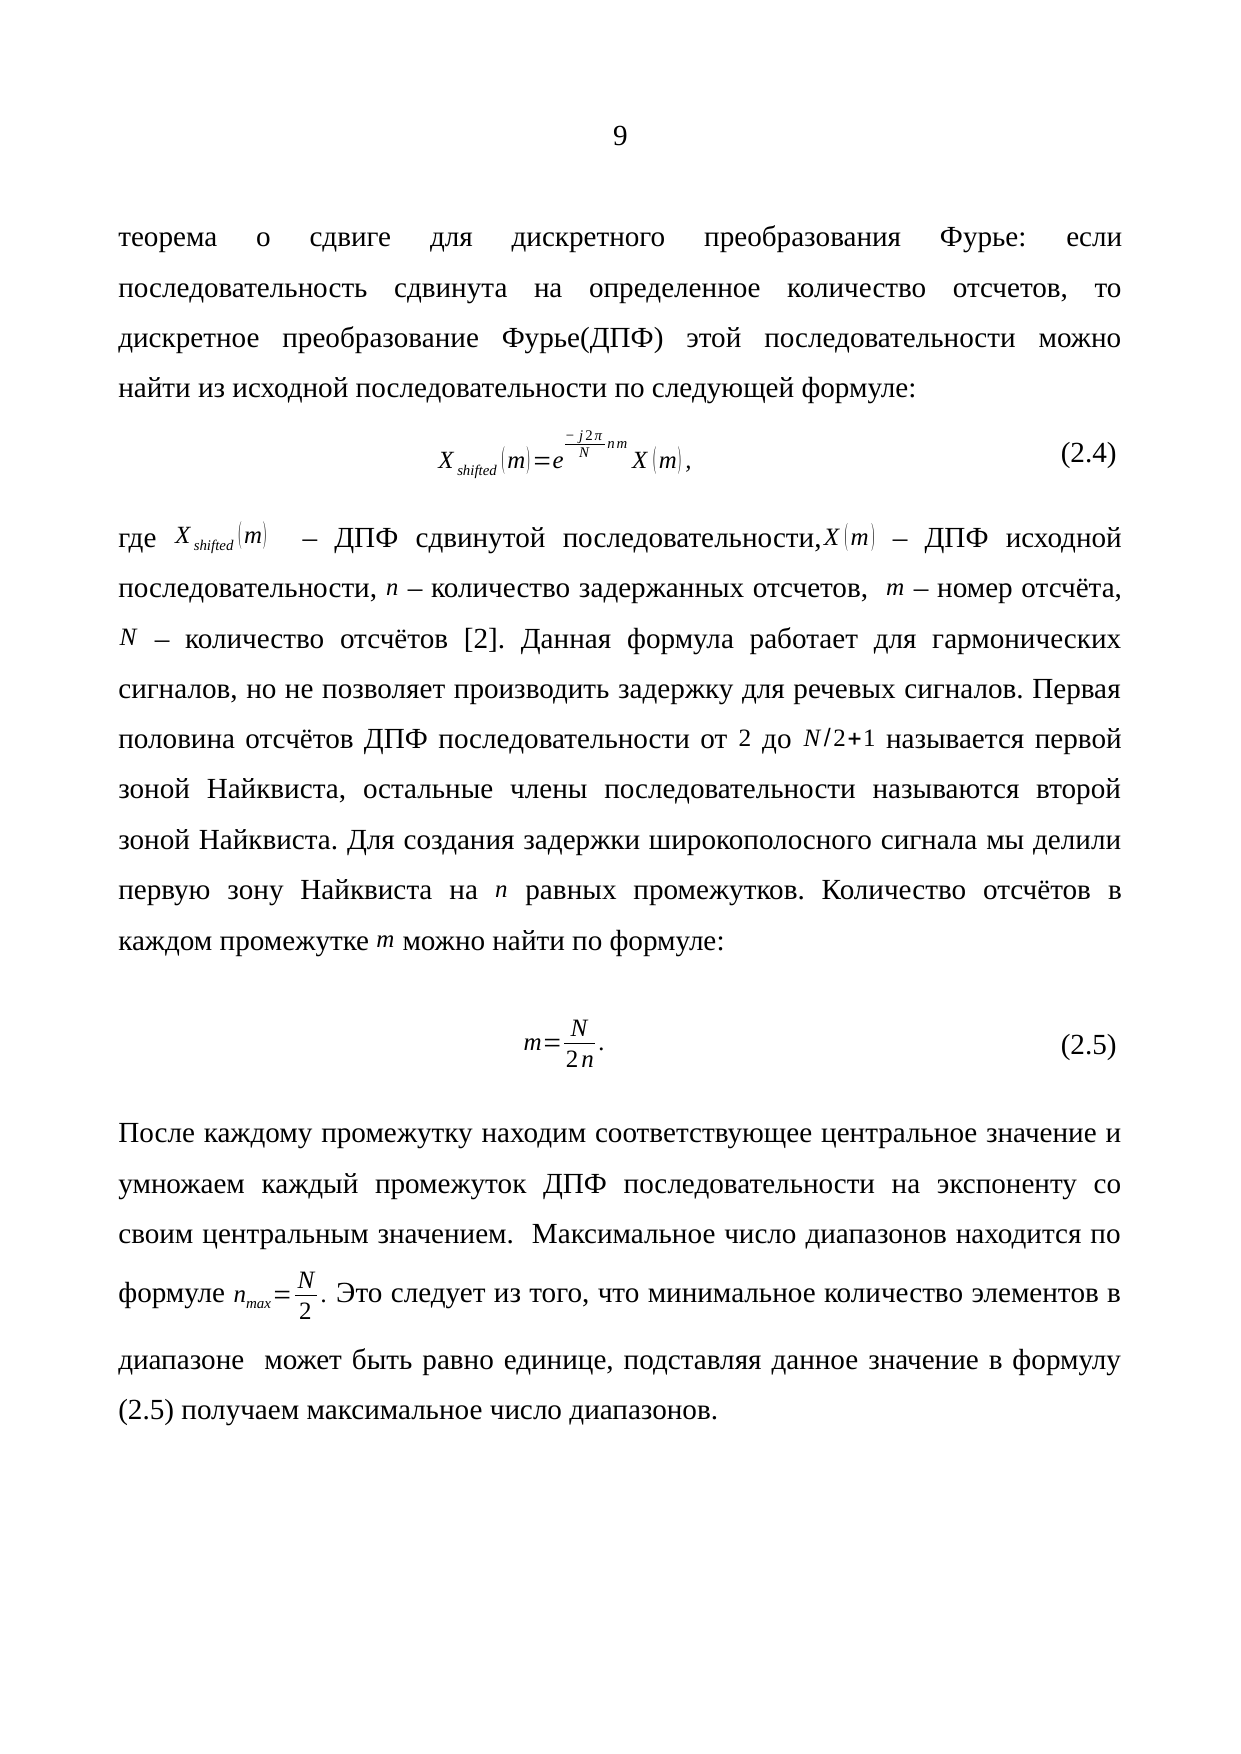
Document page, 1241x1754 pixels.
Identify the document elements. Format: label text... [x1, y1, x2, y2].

text где – ДПФ сдвинутой последовательности, – ДПФ исходной последовательности, – количество задержанных отсчетов, – номер отсчёта, – количество отсчётов [2]. Данная формула работает для гармонических сигналов, но не позволяет производить задержку для речевых сигналов. Первая половина отсчётов ДПФ последовательности от до называется первой зоной Найквиста, остальные члены последовательности называются второй зоной Найквиста. Для создания задержки широкополосного сигнала мы делили первую зону Найквиста на равных промежутков. Количество отсчётов в каждом промежутке можно найти по формуле: [118, 520, 1122, 956]
table_header (2.5) [1010, 1009, 1122, 1079]
text После каждому промежутку находим соответствующее центральное значение и умножаем каждый промежуток ДПФ последовательности на экспоненту со своим центральным значением. Максимальное число диапазонов находится по формуле Это следует из того, что минимальное количество элементов в диапазоне может быть равно единице, подставляя данное значение в формулу (2.5) получаем максимальное число диапазонов. [118, 1115, 1122, 1426]
table_header [118, 421, 1010, 484]
table_header [118, 1009, 1010, 1079]
table_header (2.4) [1010, 421, 1122, 484]
text Частота дискретизации МР – частота взятия отсчётов непрерывного по времени сигнала при его дискретизации. Данная величина измеряется в герцах. Период дискретизации связан с частотой дискретизации следующим соотношением: , где – период дискретизации, – частота дискретизации. Зная вышеописанные величины, можно получить задержку в количестве отсчетов: . Если данная величина будет целой, то возможно реализовать это, используя линии задержки, но в противном случае добиться точной задержки не возможно. Для решения этой проблемы используется теорема о сдвиге для дискретного преобразования Фурье: eсли последовательность сдвинута на определенное количество отсчетов, то дискретное преобразование Фурье(ДПФ) этой последовательности можно найти из исходной последовательности по следующей формуле: [118, 219, 1122, 404]
